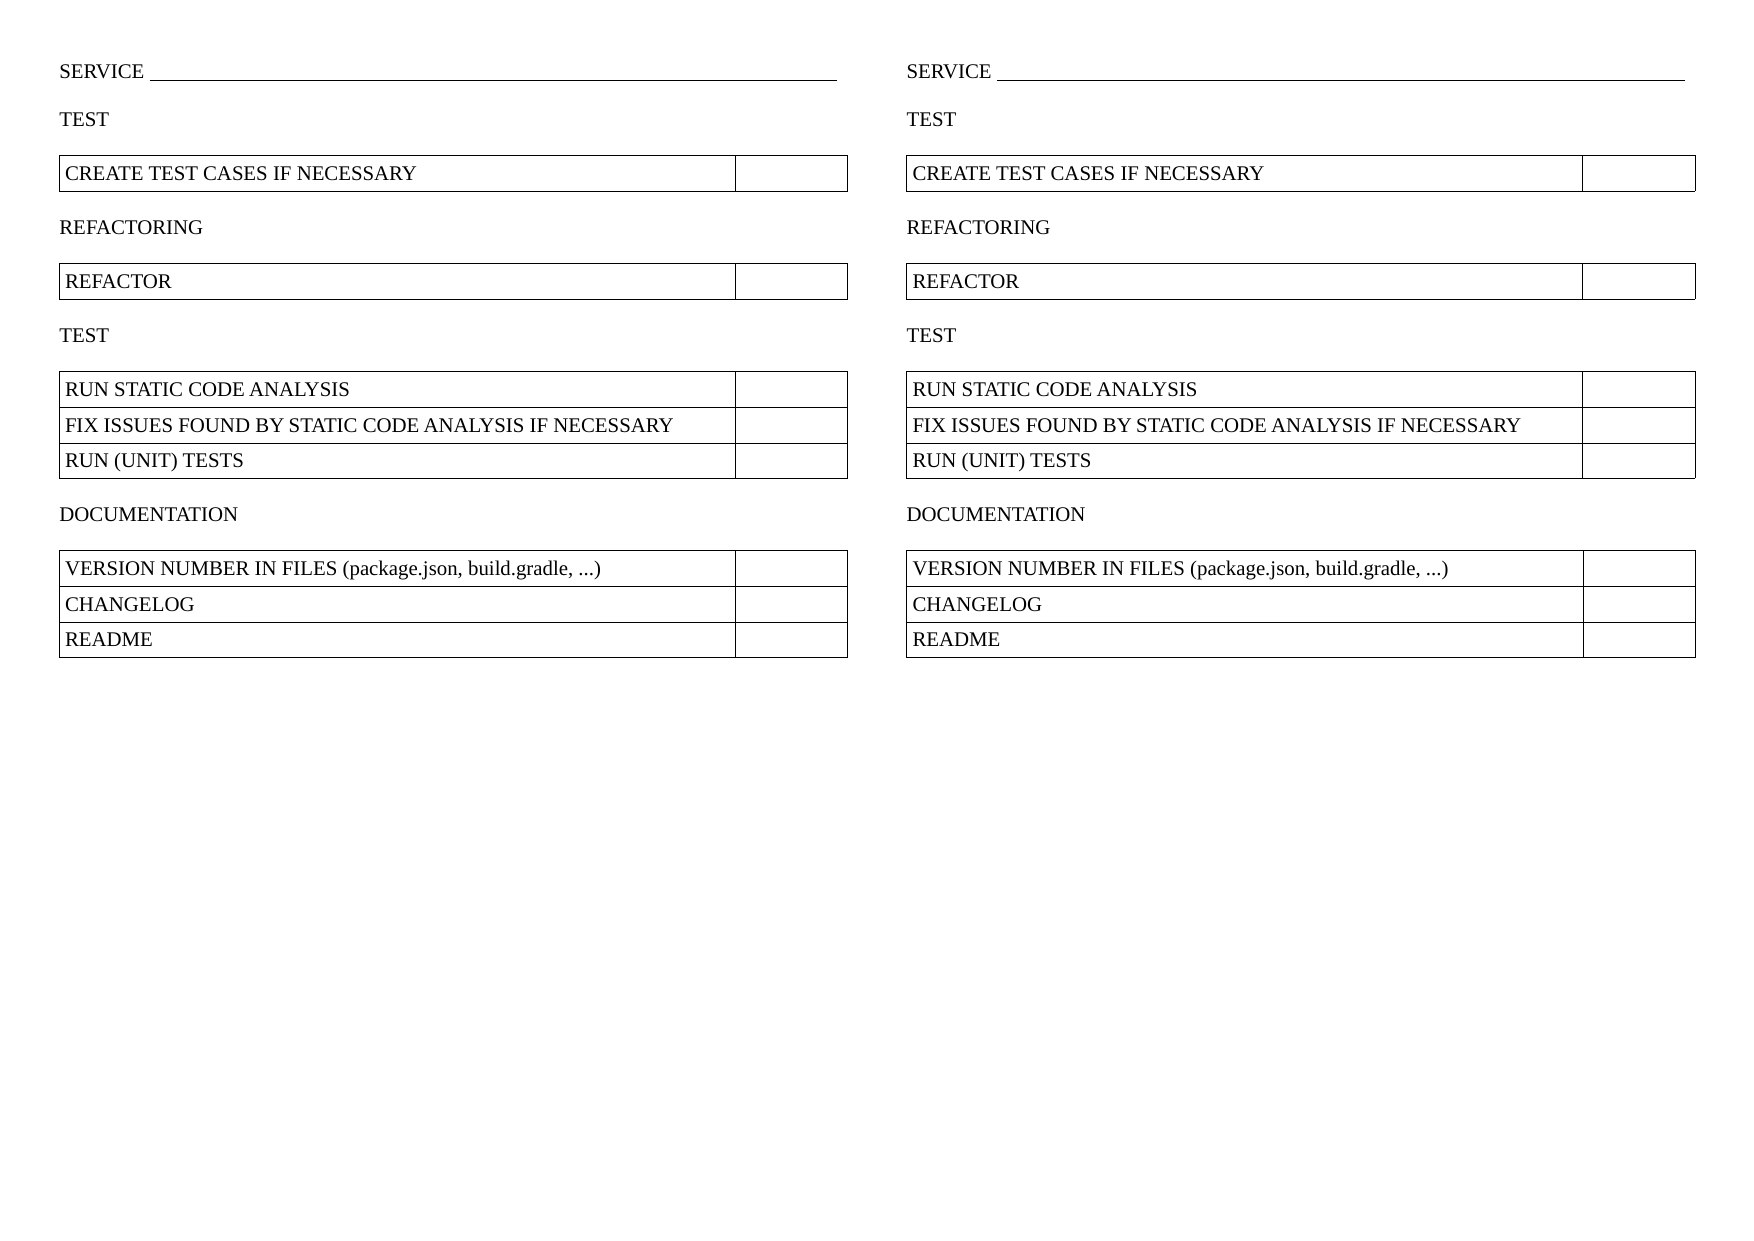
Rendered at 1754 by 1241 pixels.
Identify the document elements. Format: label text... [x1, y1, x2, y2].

table_cell [1584, 587, 1695, 622]
text TEST [906, 323, 1695, 347]
table_header VERSION NUMBER IN FILES (package.json, build.gradle, ...) [60, 551, 735, 586]
table_header [736, 156, 847, 191]
table_cell FIX ISSUES FOUND BY STATIC CODE ANALYSIS IF NECESSARY [60, 408, 735, 442]
table_cell README [907, 623, 1583, 657]
table_header [1583, 156, 1695, 191]
table_header [1583, 264, 1695, 299]
table_cell [736, 408, 847, 442]
table_cell README [60, 623, 735, 657]
table_header [736, 551, 847, 586]
text TEST [59, 107, 847, 131]
table_cell [736, 444, 847, 478]
table_header [1583, 372, 1695, 407]
table_cell [1583, 408, 1695, 442]
table_cell [1583, 444, 1695, 478]
table_header RUN STATIC CODE ANALYSIS [907, 372, 1582, 407]
table_cell [1584, 623, 1695, 657]
table_cell FIX ISSUES FOUND BY STATIC CODE ANALYSIS IF NECESSARY [907, 408, 1582, 442]
table_header [736, 264, 847, 299]
table_cell RUN (UNIT) TESTS [60, 444, 735, 478]
text SERVICE [59, 59, 847, 83]
table_header REFACTOR [907, 264, 1582, 299]
text REFACTORING [906, 215, 1695, 239]
table_cell [736, 587, 847, 622]
table_header REFACTOR [60, 264, 735, 299]
text TEST [906, 107, 1695, 131]
table_header RUN STATIC CODE ANALYSIS [60, 372, 735, 407]
text REFACTORING [59, 215, 847, 239]
table_cell [736, 623, 847, 657]
table_header CREATE TEST CASES IF NECESSARY [907, 156, 1582, 191]
table_cell CHANGELOG [60, 587, 735, 622]
table_header [1584, 551, 1695, 586]
text SERVICE [906, 59, 1695, 83]
table_cell RUN (UNIT) TESTS [907, 444, 1582, 478]
text DOCUMENTATION [59, 502, 847, 526]
table_cell CHANGELOG [907, 587, 1583, 622]
table_header CREATE TEST CASES IF NECESSARY [60, 156, 735, 191]
table_header [736, 372, 847, 407]
table_header VERSION NUMBER IN FILES (package.json, build.gradle, ...) [907, 551, 1583, 586]
text TEST [59, 323, 847, 347]
text DOCUMENTATION [906, 502, 1695, 526]
